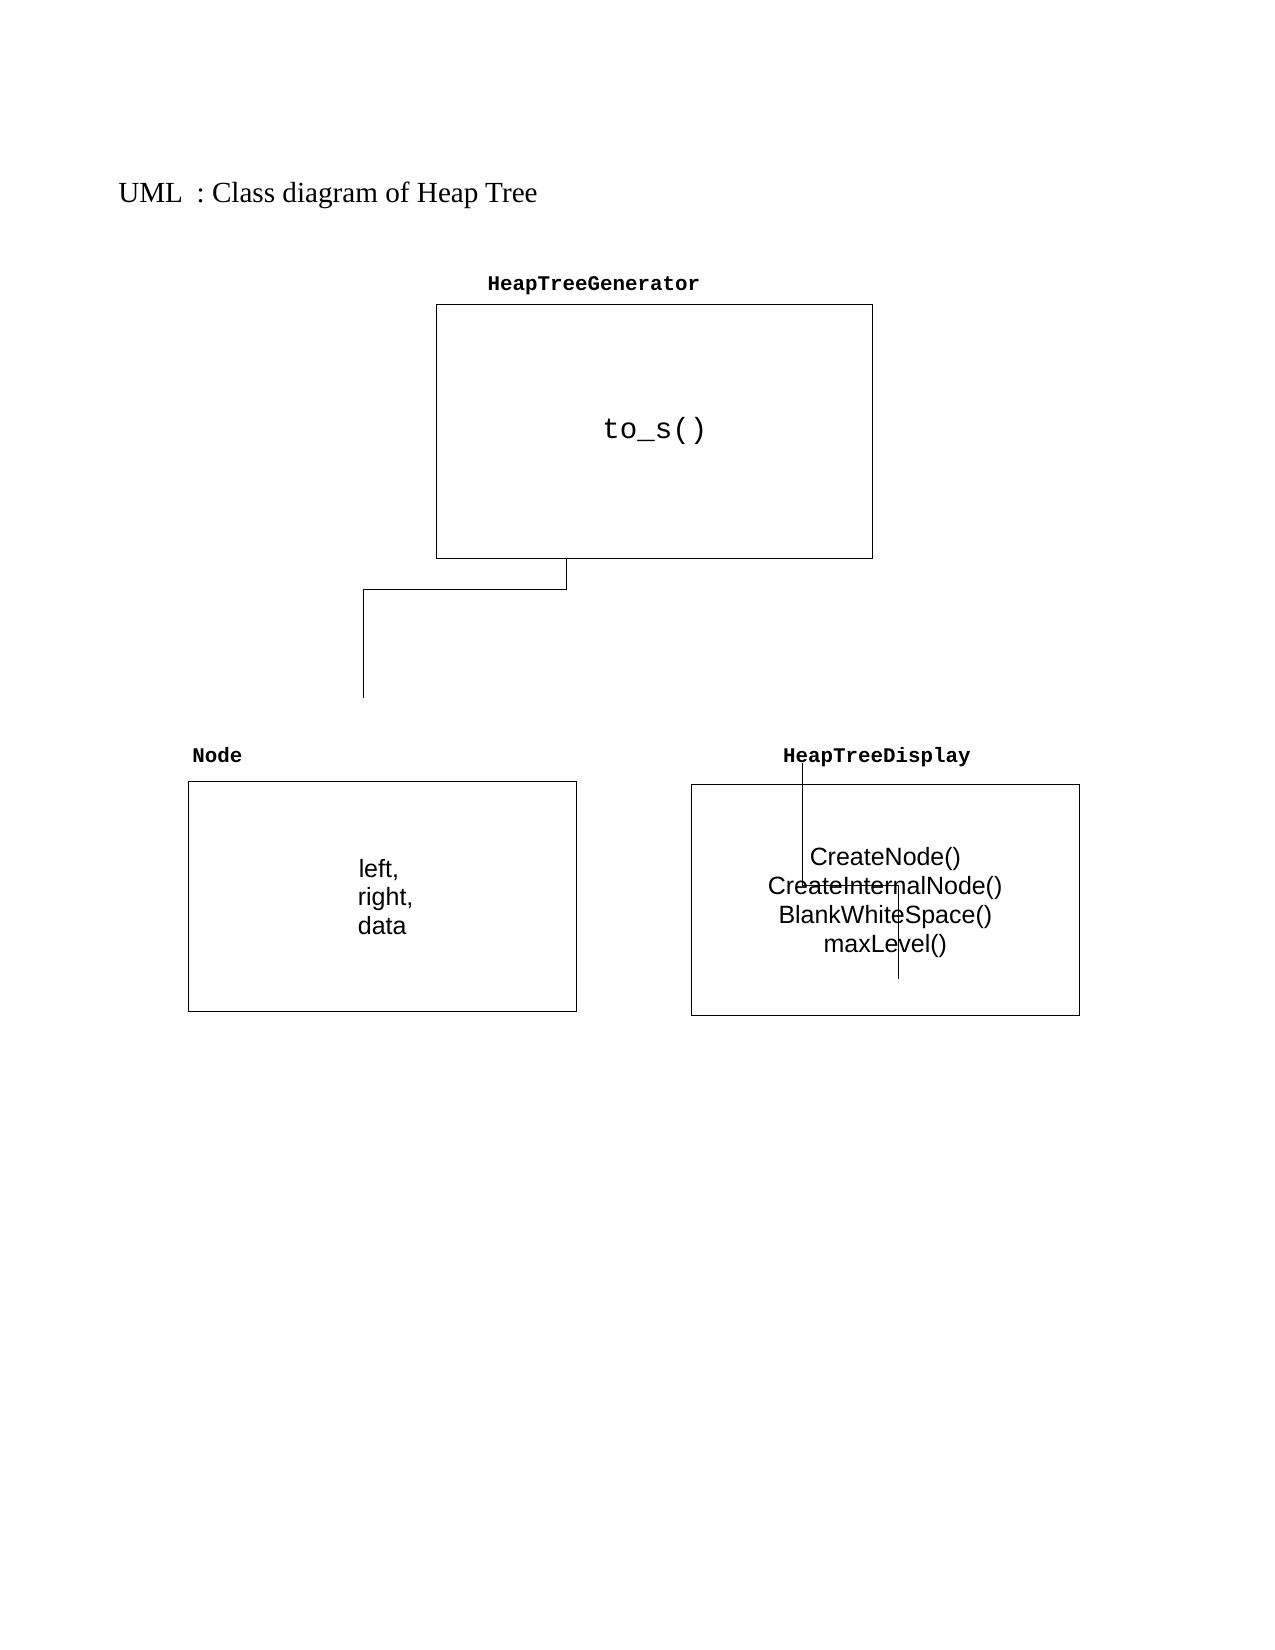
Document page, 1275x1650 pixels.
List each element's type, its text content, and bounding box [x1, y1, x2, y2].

text c [118, 816, 188, 840]
text HeapTreeGenerator Node HeapTreeDisplay [118, 267, 1157, 816]
text c [577, 816, 691, 840]
text UML : Class diagram of Heap Tree [118, 176, 1157, 209]
text c [1080, 816, 1157, 840]
